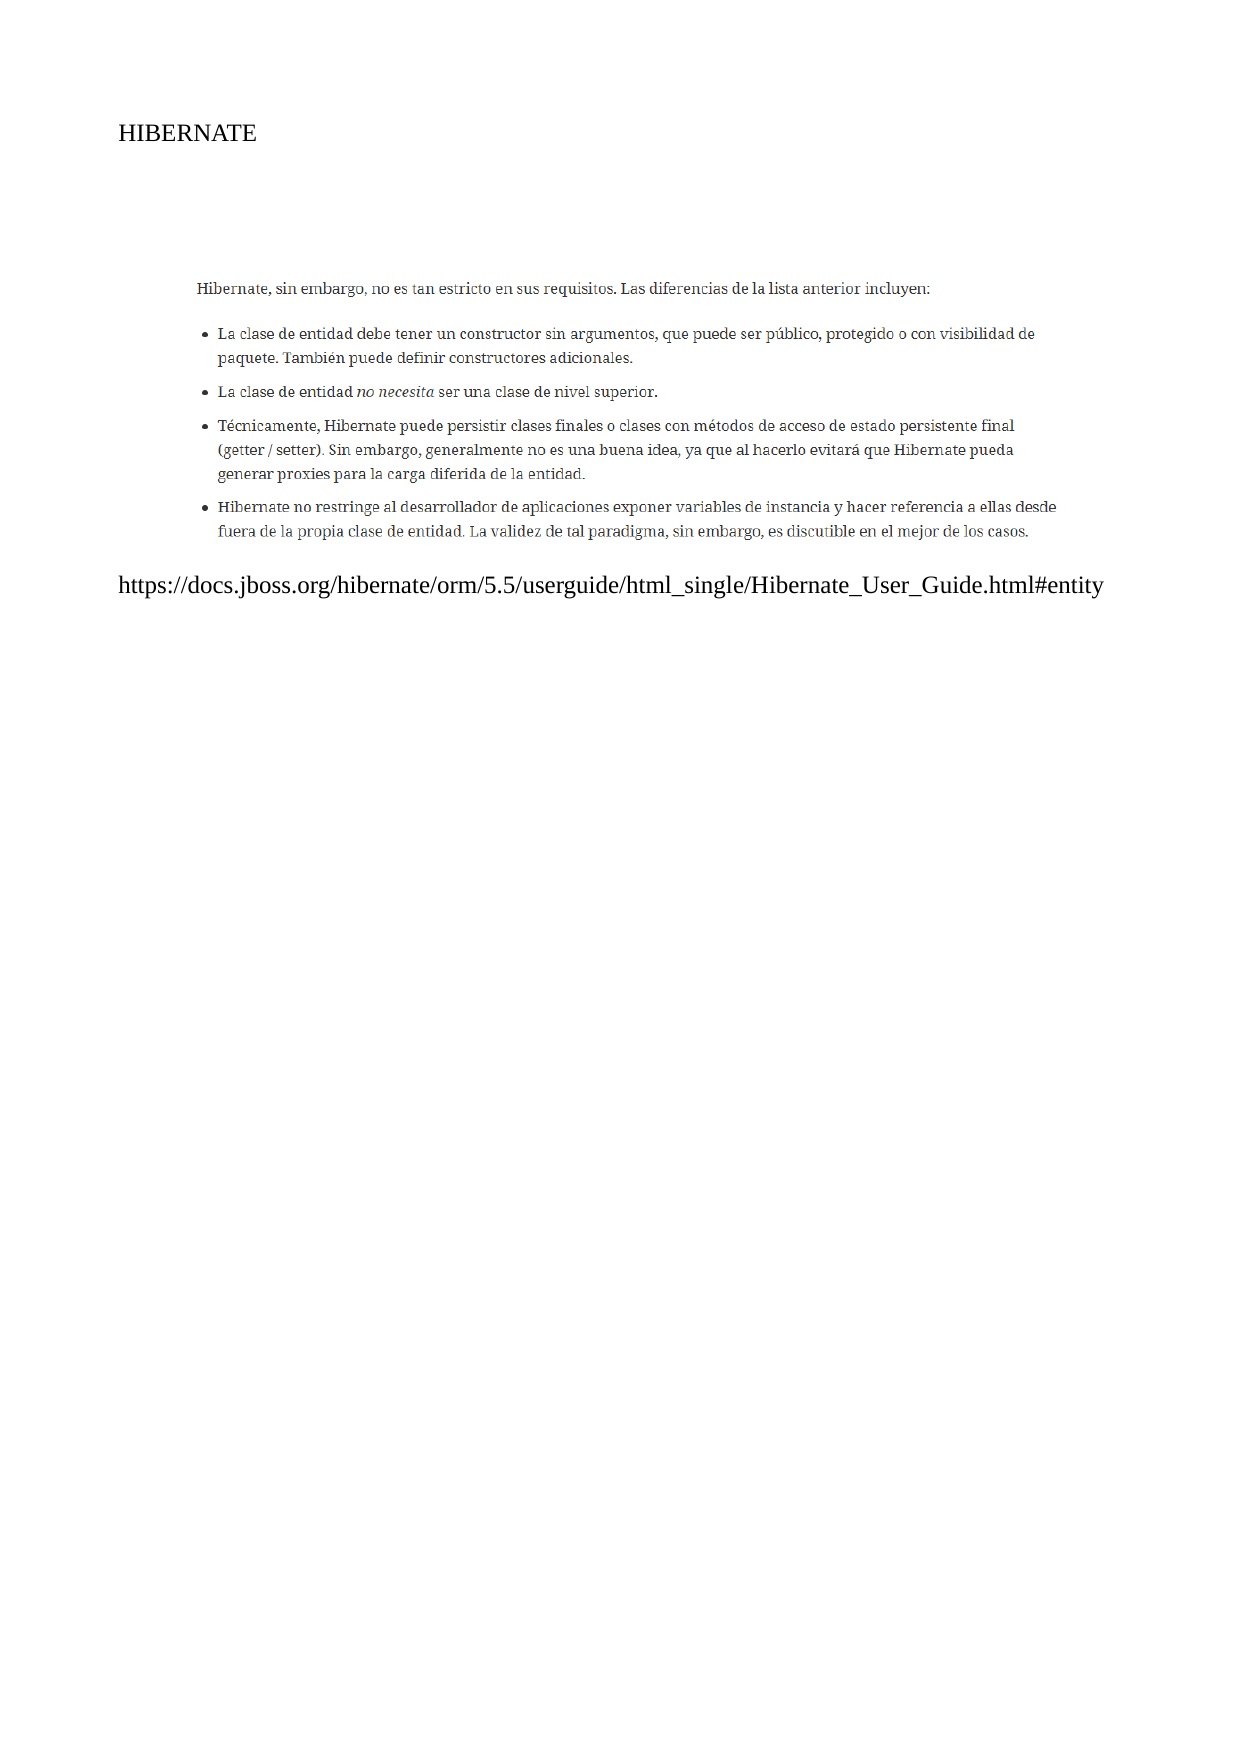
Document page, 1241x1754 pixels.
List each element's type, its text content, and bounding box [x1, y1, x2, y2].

picture [118, 261, 1123, 570]
text https://docs.jboss.org/hibernate/orm/5.5/userguide/html_single/Hibernate_User_Guide.html#entity [118, 570, 1122, 599]
text HIBERNATE [118, 118, 1122, 147]
